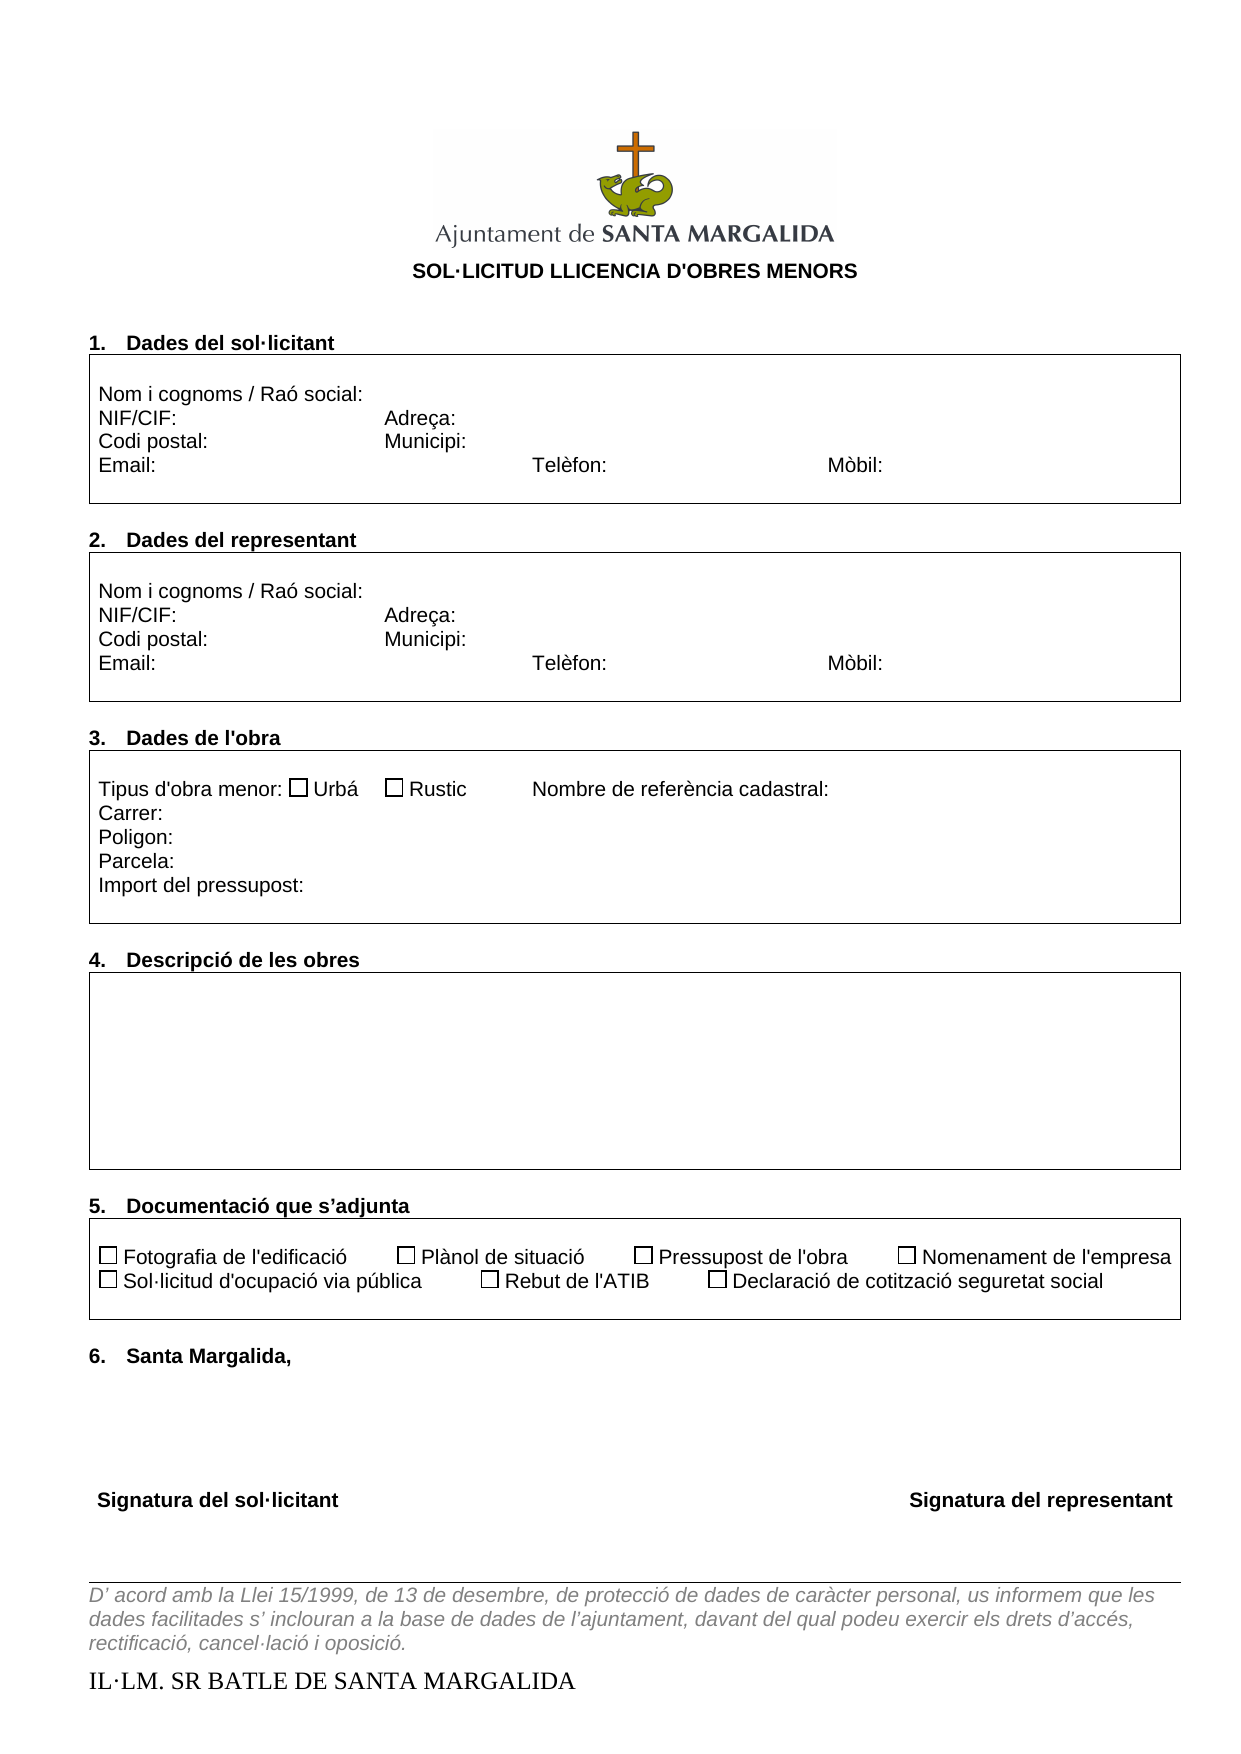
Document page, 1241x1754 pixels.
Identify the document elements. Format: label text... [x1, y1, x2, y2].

text Import del pressupost: [90, 870, 1180, 897]
text NIF/CIF: Adreça: [90, 402, 1180, 426]
text Poligon: [90, 822, 1180, 846]
text Email: Telèfon: Mòbil: [90, 648, 1180, 675]
list Dades de l'obra [89, 726, 1181, 750]
list Santa Margalida, [89, 1344, 1181, 1368]
text Email: Telèfon: Mòbil: [90, 450, 1180, 477]
text Codi postal: Municipi: [90, 426, 1180, 450]
text Signatura del sol·licitant Signatura del representant [89, 1488, 1181, 1512]
text Nom i cognoms / Raó social: [90, 576, 1180, 600]
list Documentació que s’adjunta [89, 1194, 1181, 1218]
subtitle SOL·LICITUD LLICENCIA D'OBRES MENORS [89, 258, 1181, 282]
text Tipus d'obra menor: Urbá Rustic Nombre de referència cadastral: [90, 774, 1180, 798]
text Fotografia de l'edificació Plànol de situació Pressupost de l'obra Nomenament de l'empresa Sol·licitud d'ocupació via pública Rebut de l'ATIB Declaració de cotització seguretat social [90, 1242, 1180, 1293]
list Dades del sol·licitant [89, 330, 1181, 354]
text Carrer: [90, 798, 1180, 822]
text D’ acord amb la Llei 15/1999, de 13 de desembre, de protecció de dades de caràcter personal, us informem que les dades facilitades s’ inclouran a la base de dades de l’ajuntament, davant del qual podeu exercir els drets d’accés, rectificació, cancel·lació i oposició. [89, 1583, 1181, 1654]
list Descripció de les obres [89, 948, 1181, 972]
picture [433, 129, 837, 250]
text Parcela: [90, 846, 1180, 870]
text NIF/CIF: Adreça: [90, 600, 1180, 624]
list Dades del representant [89, 528, 1181, 552]
text Codi postal: Municipi: [90, 624, 1180, 648]
text Nom i cognoms / Raó social: [90, 378, 1180, 402]
